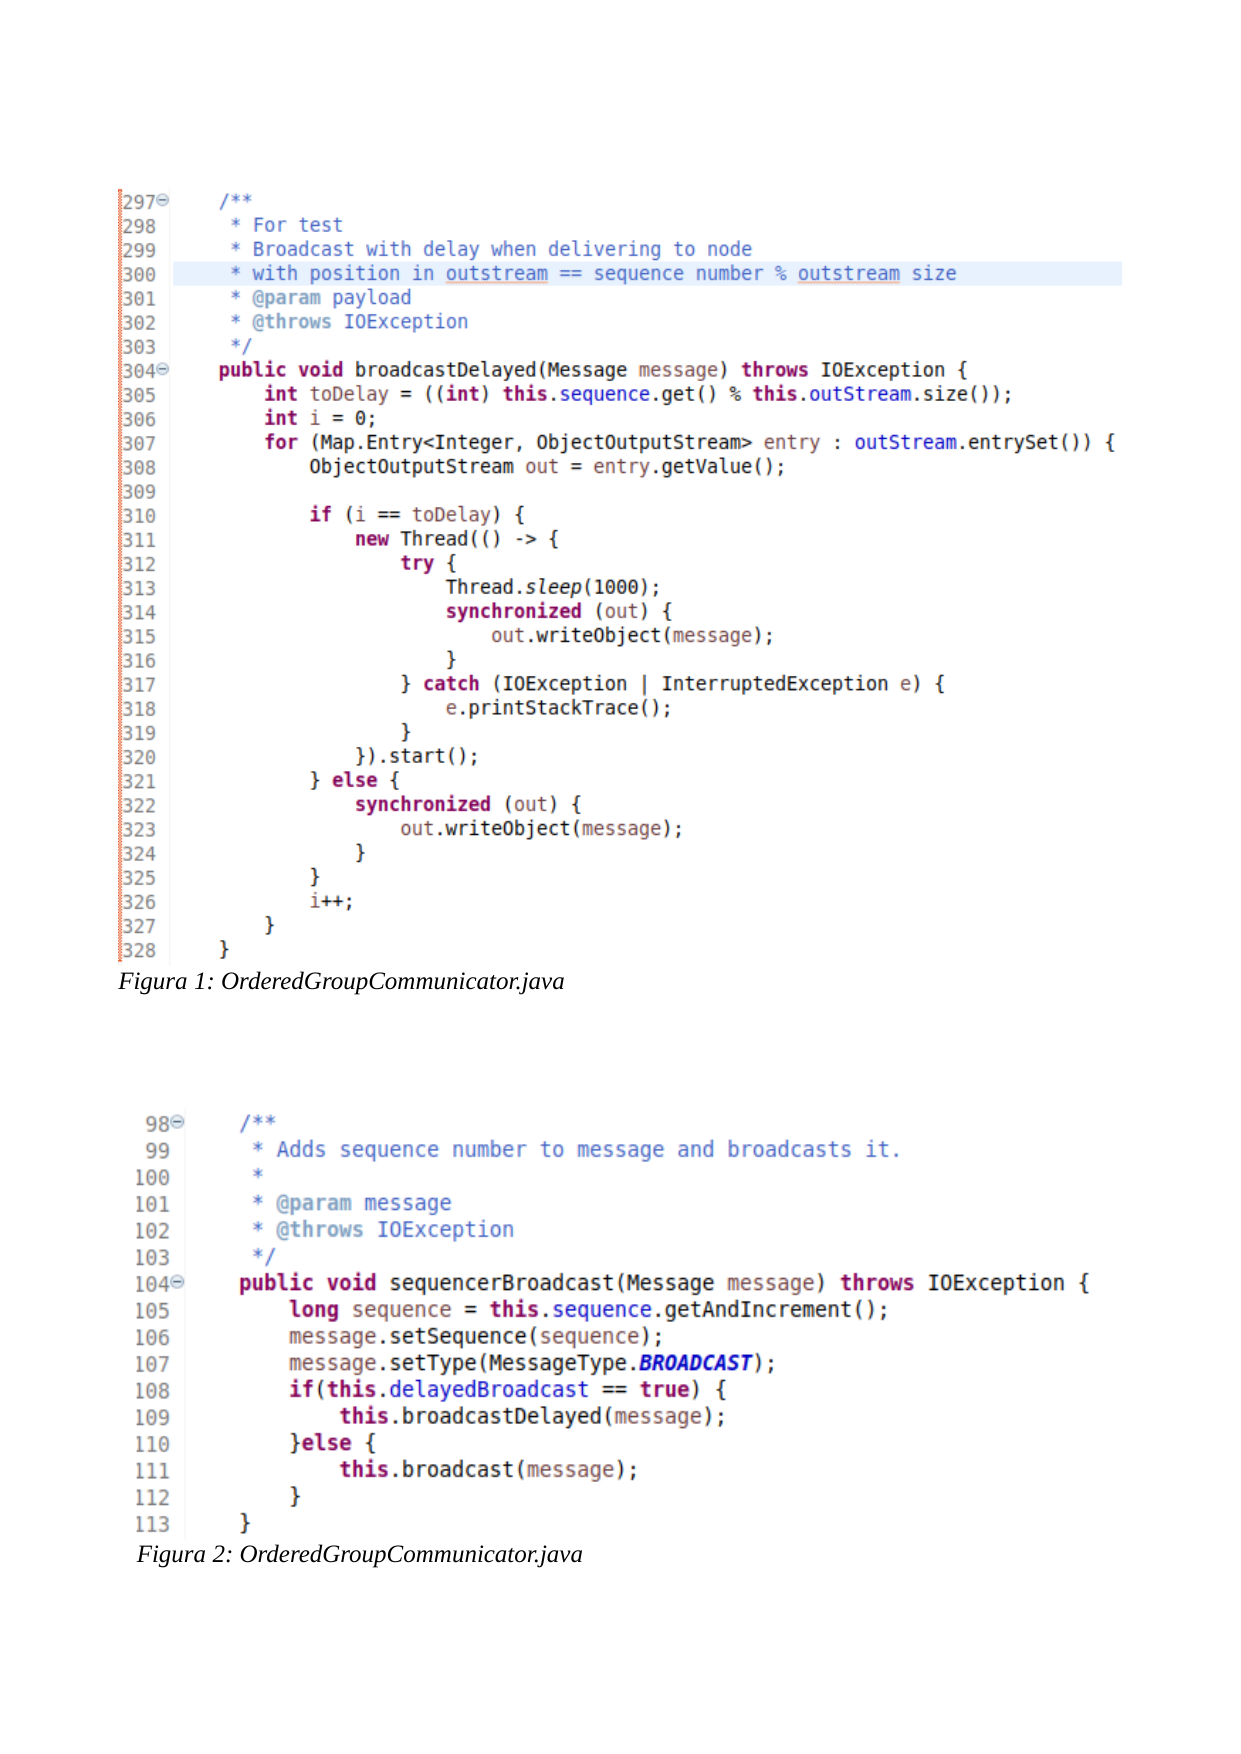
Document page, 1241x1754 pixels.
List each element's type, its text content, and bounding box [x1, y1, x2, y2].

text Figura 2: OrderedGroupCommunicator.java [137, 1540, 1116, 1568]
picture [118, 188, 1123, 966]
text Figura 1: OrderedGroupCommunicator.java [118, 966, 1122, 994]
picture [136, 1108, 1117, 1540]
